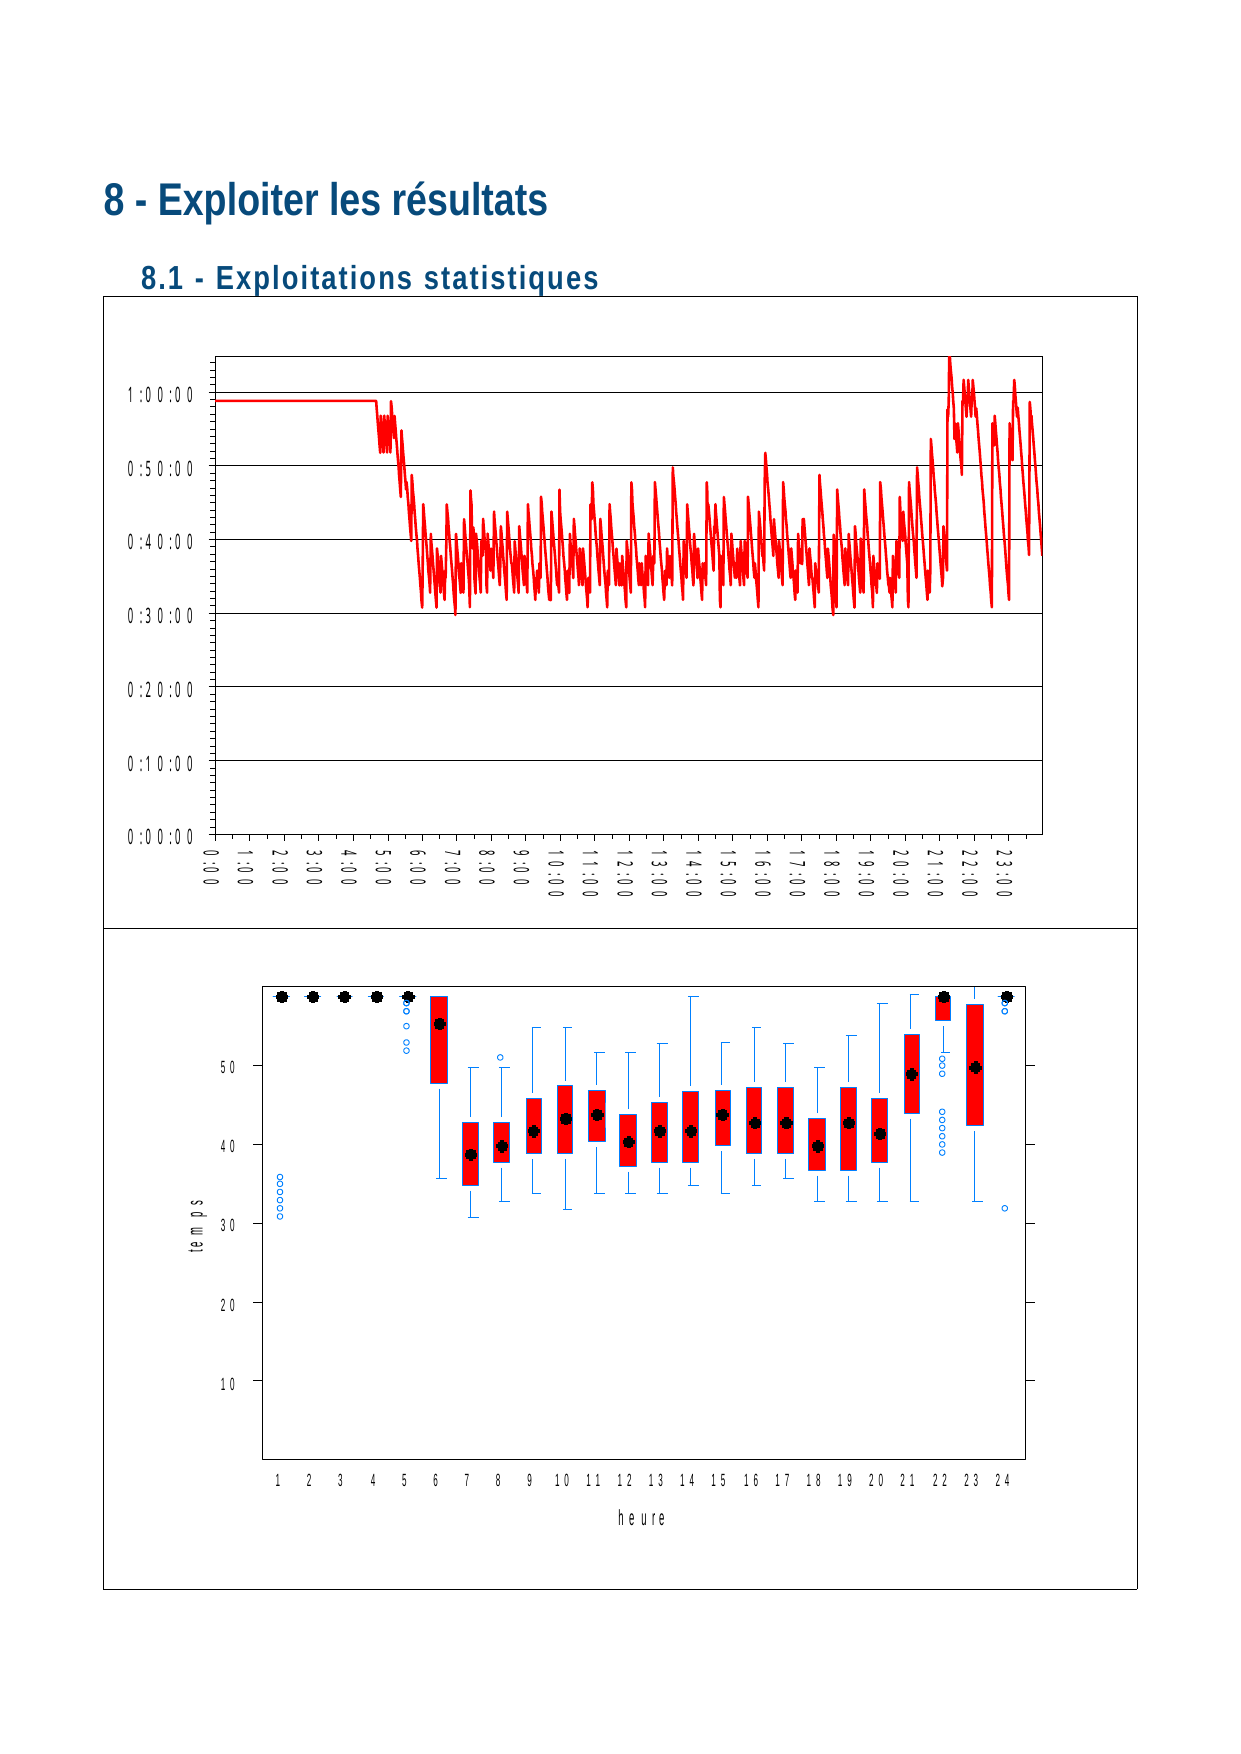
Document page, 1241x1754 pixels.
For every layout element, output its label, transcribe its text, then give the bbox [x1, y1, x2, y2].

table_cell [104, 929, 1137, 1589]
subtitle Exploiter les résultats [103, 172, 1137, 225]
subtitle Exploitations statistiques [141, 258, 1137, 296]
table_header [104, 297, 1137, 928]
